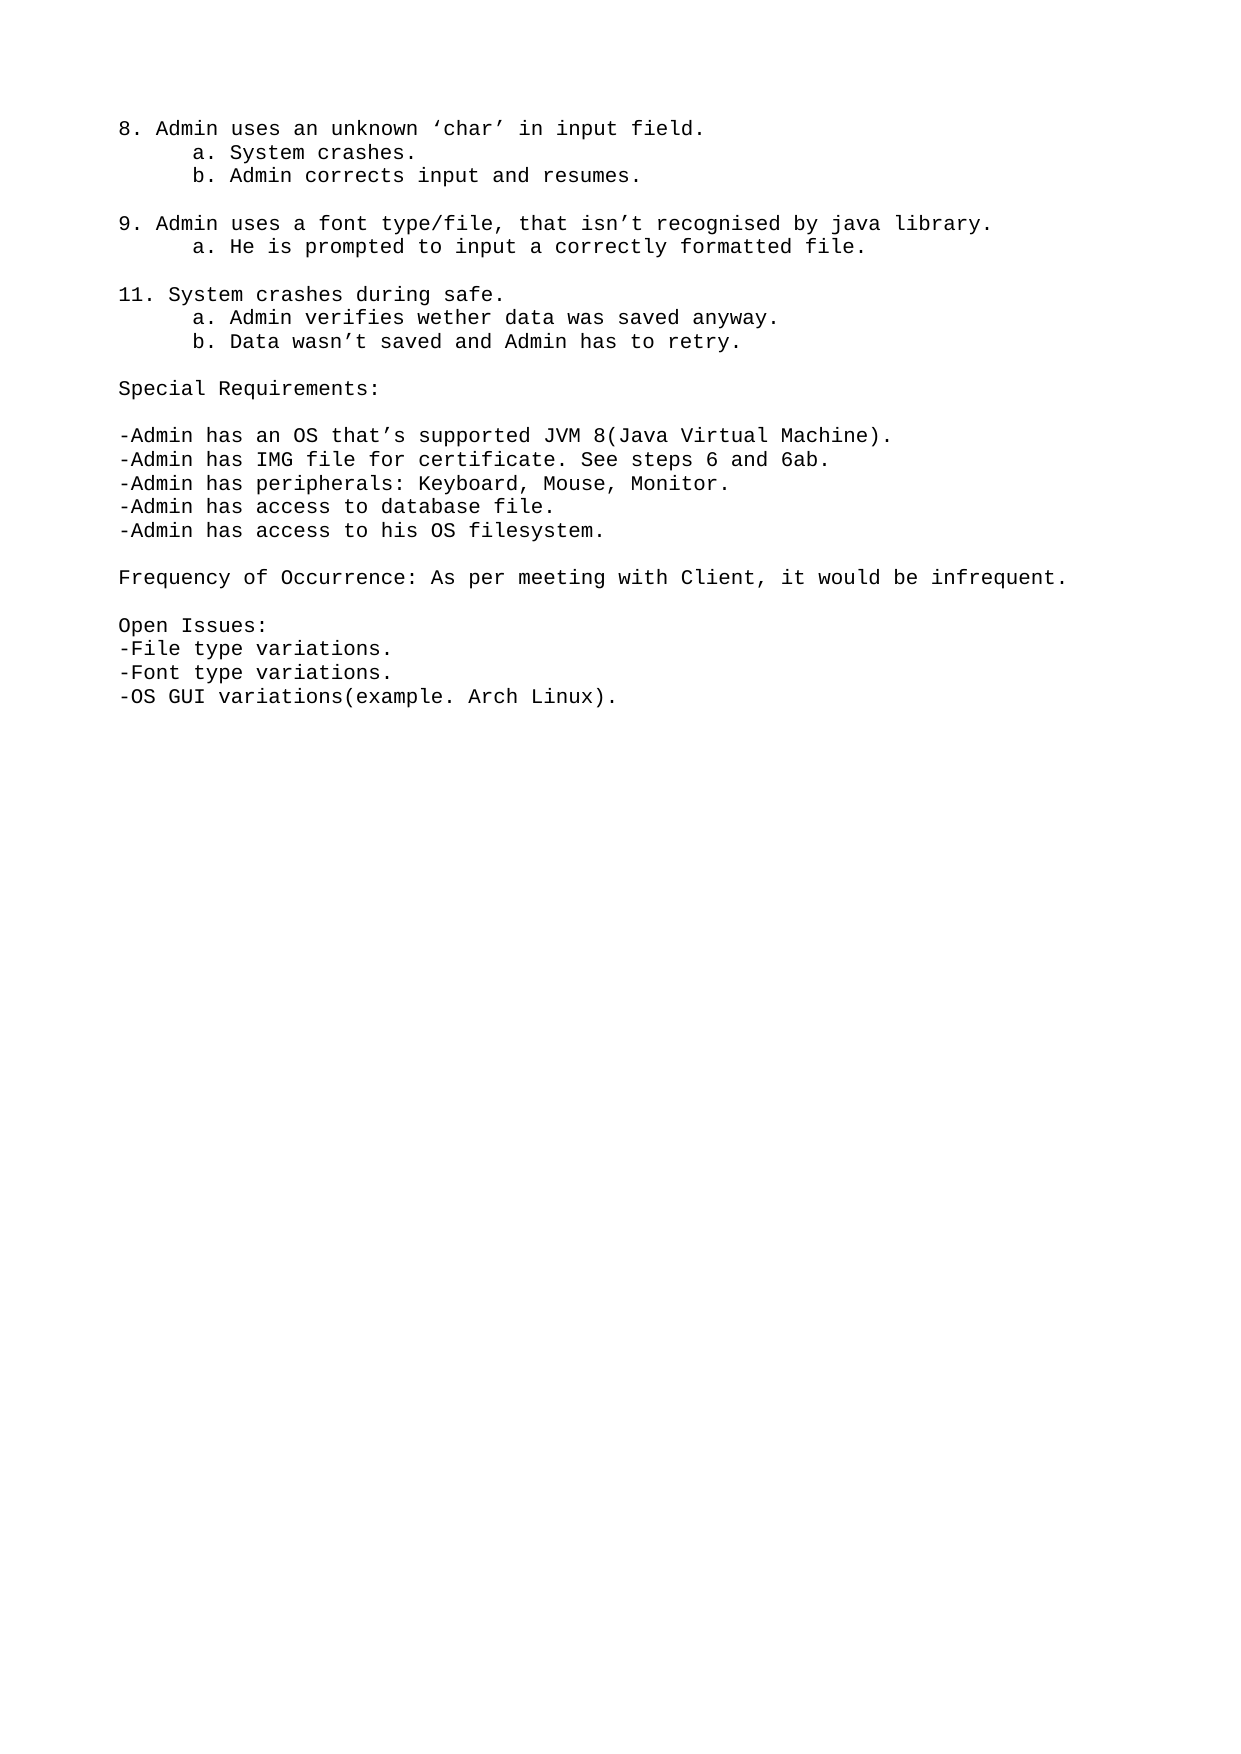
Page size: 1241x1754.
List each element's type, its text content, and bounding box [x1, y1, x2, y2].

text 9. Admin uses a font type/file, that isn’t recognised by java library. [118, 213, 1122, 236]
text Open Issues: [118, 615, 1122, 638]
text -Font type variations. [118, 662, 1122, 686]
text b. Admin corrects input and resumes. [118, 165, 1122, 189]
text -Admin has peripherals: Keyboard, Mouse, Monitor. [118, 473, 1122, 496]
text Frequency of Occurrence: As per meeting with Client, it would be infrequent. [118, 567, 1122, 591]
text b. Data wasn’t saved and Admin has to retry. [118, 331, 1122, 354]
text -Admin has IMG file for certificate. See steps 6 and 6ab. [118, 449, 1122, 473]
text a. System crashes. [118, 142, 1122, 165]
text -OS GUI variations(example. Arch Linux). [118, 686, 1122, 709]
text a. He is prompted to input a correctly formatted file. [118, 236, 1122, 260]
text 8. Admin uses an unknown ‘char’ in input field. [118, 118, 1122, 142]
text -Admin has an OS that’s supported JVM 8(Java Virtual Machine). [118, 426, 1122, 449]
text -Admin has access to database file. [118, 496, 1122, 520]
text -File type variations. [118, 638, 1122, 662]
text a. Admin verifies wether data was saved anyway. [118, 307, 1122, 331]
text Special Requirements: [118, 378, 1122, 402]
text 11. System crashes during safe. [118, 284, 1122, 307]
text -Admin has access to his OS filesystem. [118, 520, 1122, 544]
